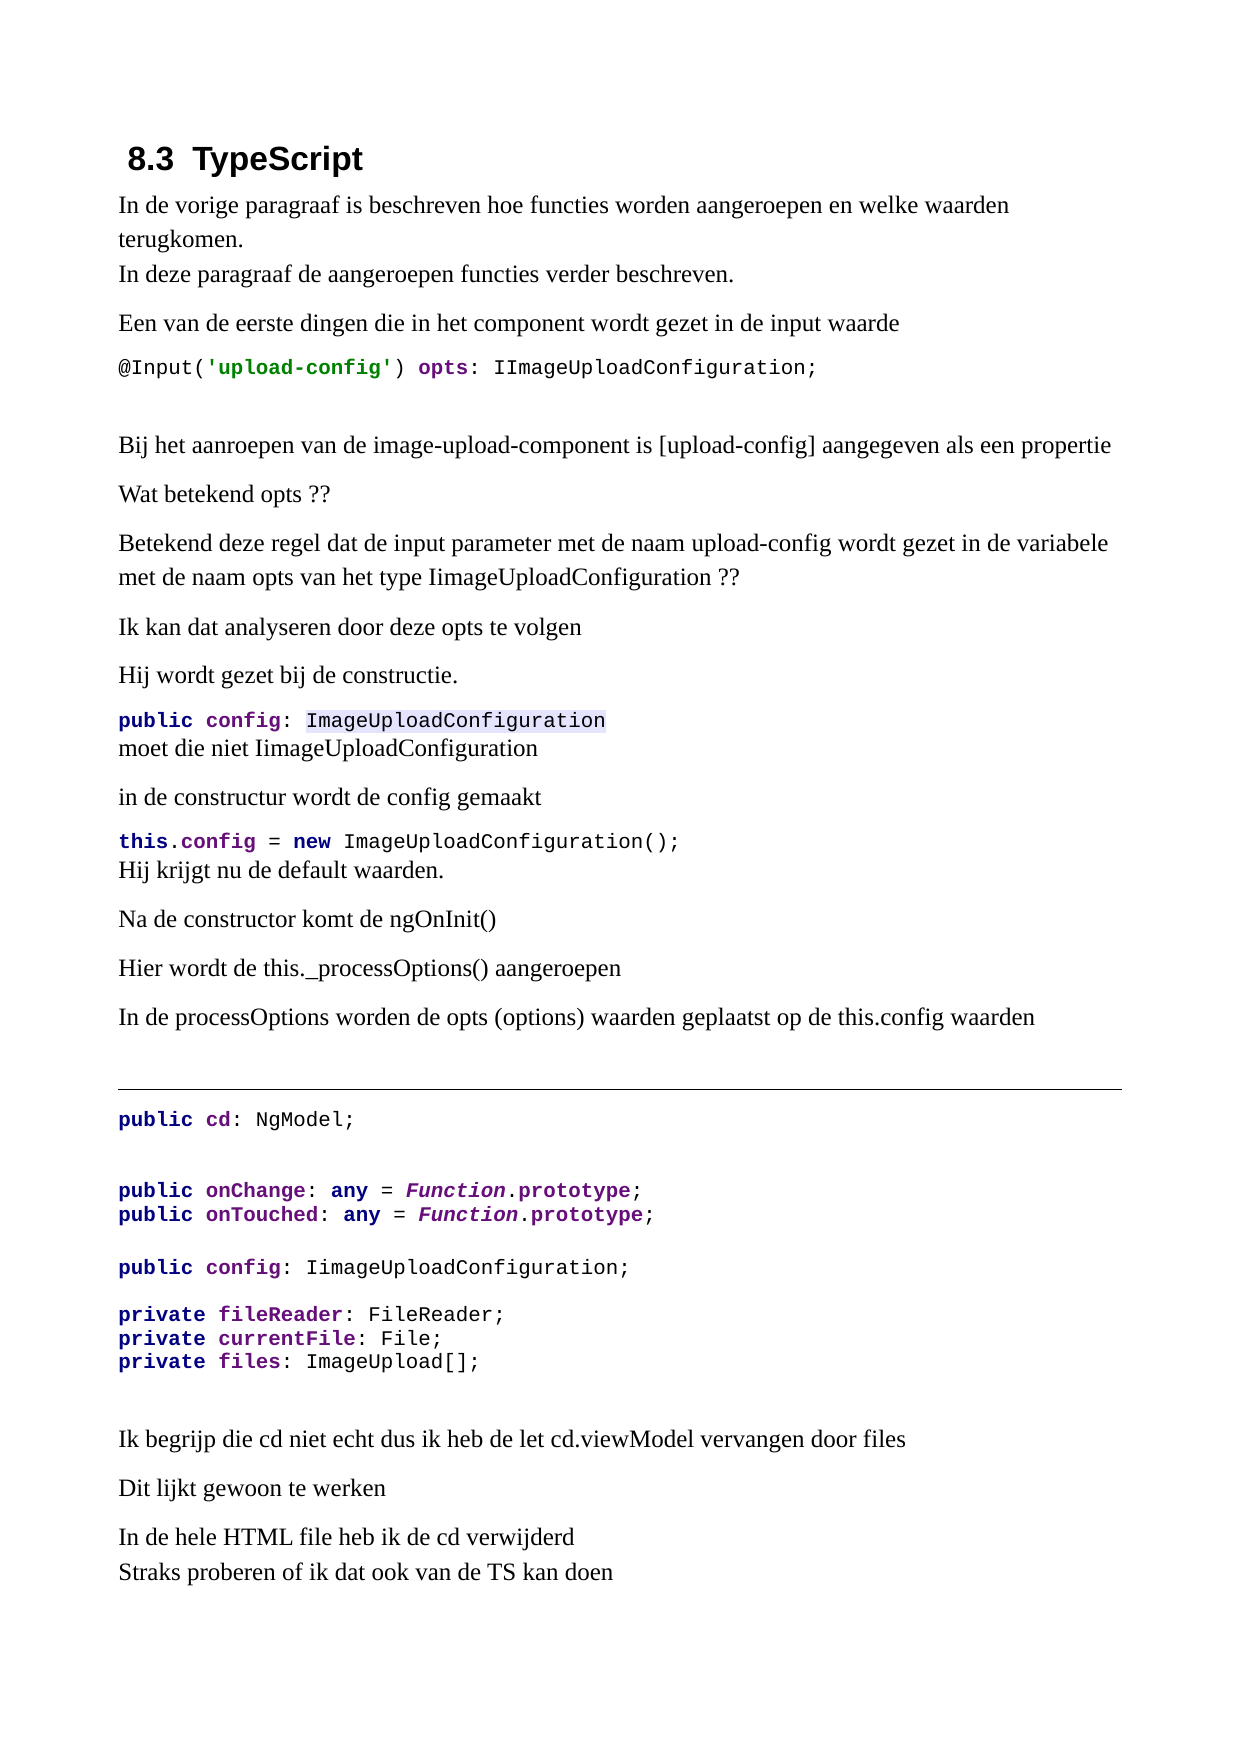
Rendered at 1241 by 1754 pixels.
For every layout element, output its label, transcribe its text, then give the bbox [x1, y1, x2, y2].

text Betekend deze regel dat de input parameter met de naam upload-config wordt gezet in de variabele met de naam opts van het type IimageUploadConfiguration ?? [118, 528, 1122, 591]
text @Input('upload-config') opts: IImageUploadConfiguration; [118, 357, 1122, 381]
text Ik kan dat analyseren door deze opts te volgen [118, 612, 1122, 640]
subtitle private files: ImageUpload[]; [118, 1352, 1122, 1375]
subtitle public onChange: any = Function.prototype; [118, 1180, 1122, 1204]
subtitle Hij krijgt nu de default waarden. [118, 855, 1122, 884]
subtitle private currentFile: File; [118, 1328, 1122, 1352]
text In de vorige paragraaf is beschreven hoe functies worden aangeroepen en welke waarden terugkomen. In deze paragraaf de aangeroepen functies verder beschreven. [118, 190, 1122, 288]
subtitle Ik begrijp die cd niet echt dus ik heb de let cd.viewModel vervangen door files [118, 1424, 1122, 1453]
subtitle this.config = new ImageUploadConfiguration(); [118, 831, 1122, 855]
subtitle public cd: NgModel; [118, 1109, 1122, 1133]
subtitle Dit lijkt gewoon te werken [118, 1473, 1122, 1502]
text Hij wordt gezet bij de constructie. [118, 661, 1122, 689]
subtitle In de processOptions worden de opts (options) waarden geplaatst op de this.config waarden [118, 1002, 1122, 1031]
subtitle Hier wordt de this._processOptions() aangeroepen [118, 953, 1122, 982]
subtitle TypeScript [118, 139, 1122, 178]
text public onTouched: any = Function.prototype; [118, 1204, 1122, 1227]
subtitle In de hele HTML file heb ik de cd verwijderd Straks proberen of ik dat ook van de TS kan doen [118, 1522, 1122, 1586]
text public config: ImageUploadConfiguration [118, 710, 1122, 733]
subtitle private fileReader: FileReader; [118, 1304, 1122, 1328]
subtitle Na de constructor komt de ngOnInit() [118, 904, 1122, 933]
subtitle in de constructur wordt de config gemaakt [118, 782, 1122, 811]
text Wat betekend opts ?? [118, 479, 1122, 508]
text Bij het aanroepen van de image-upload-component is [upload-config] aangegeven als een propertie [118, 430, 1122, 459]
text moet die niet IimageUploadConfiguration [118, 733, 1122, 762]
text Een van de eerste dingen die in het component wordt gezet in de input waarde [118, 308, 1122, 337]
subtitle public config: IimageUploadConfiguration; [118, 1257, 1122, 1281]
